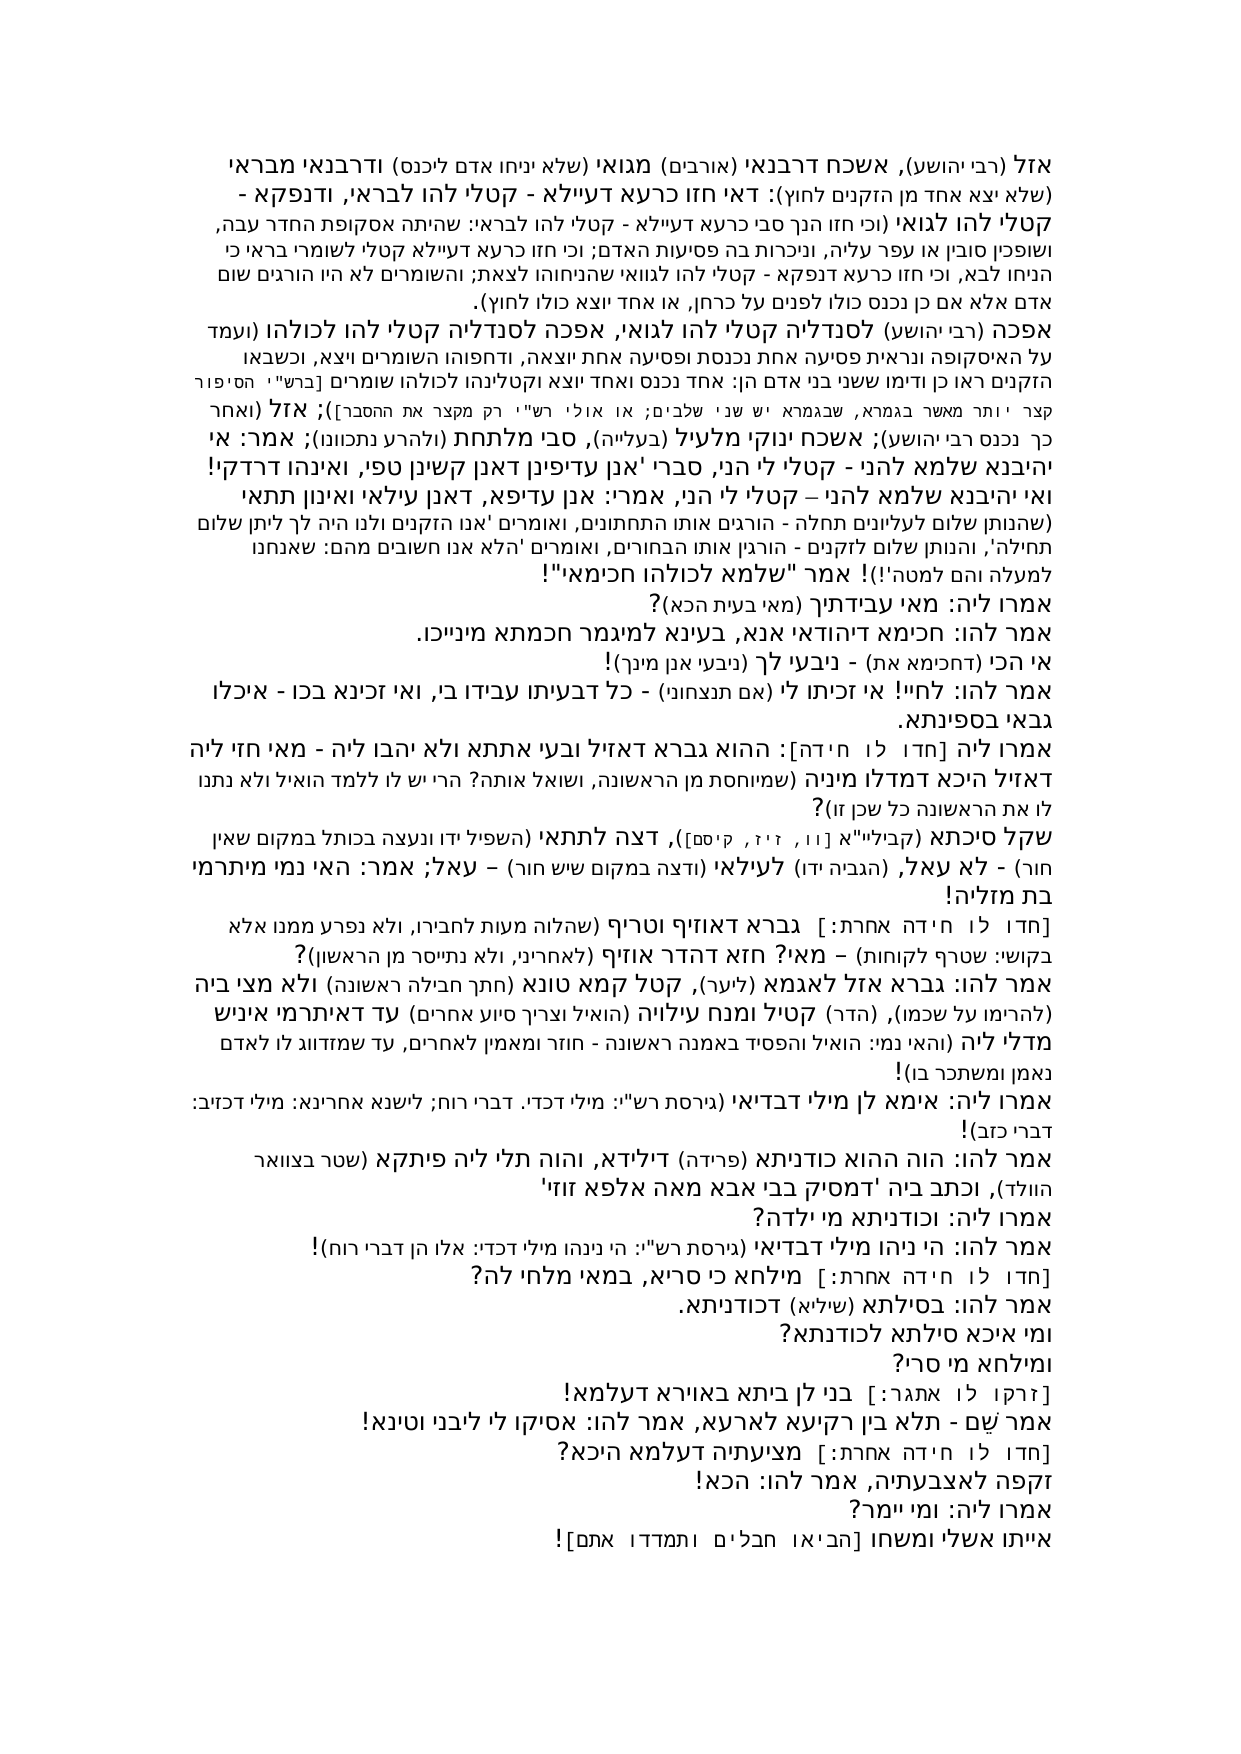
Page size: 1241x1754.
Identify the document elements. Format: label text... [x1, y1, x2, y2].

text [זרקו לו אתגר:] בני לן ביתא באוירא דעלמא! [187, 1378, 1053, 1407]
text אמרו ליה: אימא לן מילי דבדיאי (גירסת רש"י: מילי דכדי. דברי רוח; לישנא אחרינא: מילי דכזיב: דברי כזב)! [187, 1086, 1053, 1144]
text אמר להו: חכימא דיהודאי אנא, בעינא למיגמר חכמתא מינייכו. [187, 618, 1053, 647]
text אייתו אשלי ומשחו [הביאו חבלים ותמדדו אתם]! [187, 1524, 1053, 1554]
text אמר להו: הוה ההוא כודניתא (פרידה) דילידא, והוה תלי ליה פיתקא (שטר בצוואר הוולד), וכתב ביה 'דמסיק בבי אבא מאה אלפא זוזי' [187, 1144, 1053, 1203]
text שקל סיכתא (קביליי"א [וו, זיז, קיסם]), דצה לתתאי (השפיל ידו ונעצה בכותל במקום שאין חור) - לא עאל, (הגביה ידו) לעילאי (ודצה במקום שיש חור) – עאל; אמר: האי נמי מיתרמי בת מזליה! [187, 823, 1053, 910]
text אמר להו: גברא אזל לאגמא (ליער), קטל קמא טונא (חתך חבילה ראשונה) ולא מצי ביה (להרימו על שכמו), (הדר) קטיל ומנח עילויה (הואיל וצריך סיוע אחרים) עד דאיתרמי איניש מדלי ליה (והאי נמי: הואיל והפסיד באמנה ראשונה - חוזר ומאמין לאחרים, עד שמזדווג לו לאדם נאמן ומשתכר בו)! [187, 969, 1053, 1086]
text אפכה (רבי יהושע) לסנדליה קטלי להו לגואי, אפכה לסנדליה קטלי להו לכולהו (ועמד על האיסקופה ונראית פסיעה אחת נכנסת ופסיעה אחת יוצאה, ודחפוהו השומרים ויצא, וכשבאו הזקנים ראו כן ודימו ששני בני אדם הן: אחד נכנס ואחד יוצא וקטלינהו לכולהו שומרים [ברש"י הסיפור קצר יותר מאשר בגמרא, שבגמרא יש שני שלבים; או אולי רש"י רק מקצר את ההסבר]); אזל (ואחר כך נכנס רבי יהושע); אשכח ינוקי מלעיל (בעלייה), סבי מלתחת (ולהרע נתכוונו); אמר: אי יהיבנא שלמא להני - קטלי לי הני, סברי 'אנן עדיפינן דאנן קשינן טפי, ואינהו דרדקי! ואי יהיבנא שלמא להני – קטלי לי הני, אמרי: אנן עדיפא, דאנן עילאי ואינון תתאי (שהנותן שלום לעליונים תחלה - הורגים אותו התחתונים, ואומרים 'אנו הזקנים ולנו היה לך ליתן שלום תחילה', והנותן שלום לזקנים - הורגין אותו הבחורים, ואומרים 'הלא אנו חשובים מהם: שאנחנו למעלה והם למטה'!)! אמר "שלמא לכולהו חכימאי"! [187, 316, 1053, 589]
text אמרו ליה: מאי עבידתיך (מאי בעית הכא)? [187, 589, 1053, 618]
text אמרו ליה: וכודניתא מי ילדה? [187, 1203, 1053, 1232]
text אמר להו: הי ניהו מילי דבדיאי (גירסת רש"י: הי נינהו מילי דכדי: אלו הן דברי רוח)! [187, 1232, 1053, 1261]
text אמרו ליה: ומי יימר? [187, 1495, 1053, 1524]
text אזל (רבי יהושע), אשכח דרבנאי (אורבים) מגואי (שלא יניחו אדם ליכנס) ודרבנאי מבראי (שלא יצא אחד מן הזקנים לחוץ): דאי חזו כרעא דעיילא - קטלי להו לבראי, ודנפקא - קטלי להו לגואי (וכי חזו הנך סבי כרעא דעיילא - קטלי להו לבראי: שהיתה אסקופת החדר עבה, ושופכין סובין או עפר עליה, וניכרות בה פסיעות האדם; וכי חזו כרעא דעיילא קטלי לשומרי בראי כי הניחו לבא, וכי חזו כרעא דנפקא - קטלי להו לגוואי שהניחוהו לצאת; והשומרים לא היו הורגים שום אדם אלא אם כן נכנס כולו לפנים על כרחן, או אחד יוצא כולו לחוץ). [187, 150, 1053, 316]
text אמרו ליה [חדו לו חידה]: ההוא גברא דאזיל ובעי אתתא ולא יהבו ליה - מאי חזי ליה דאזיל היכא דמדלו מיניה (שמיוחסת מן הראשונה, ושואל אותה? הרי יש לו ללמד הואיל ולא נתנו לו את הראשונה כל שכן זו)? [187, 735, 1053, 823]
text ומילחא מי סרי? [187, 1349, 1053, 1378]
text זקפה לאצבעתיה, אמר להו: הכא! [187, 1466, 1053, 1495]
text [חדו לו חידה אחרת:] מציעתיה דעלמא היכא? [187, 1437, 1053, 1466]
text [חדו לו חידה אחרת:] גברא דאוזיף וטריף (שהלוה מעות לחבירו, ולא נפרע ממנו אלא בקושי: שטרף לקוחות) – מאי? חזא דהדר אוזיף (לאחריני, ולא נתייסר מן הראשון)? [187, 910, 1053, 969]
text [חדו לו חידה אחרת:] מילחא כי סריא, במאי מלחי לה? [187, 1261, 1053, 1291]
text אמר להו: בסילתא (שיליא) דכודניתא. [187, 1291, 1053, 1320]
text אי הכי (דחכימא את) - ניבעי לך (ניבעי אנן מינך)! [187, 647, 1053, 676]
text אמר להו: לחיי! אי זכיתו לי (אם תנצחוני) - כל דבעיתו עבידו בי, ואי זכינא בכו - איכלו גבאי בספינתא. [187, 676, 1053, 735]
text אמר שֵׁם - תלא בין רקיעא לארעא, אמר להו: אסיקו לי ליבני וטינא! [187, 1407, 1053, 1437]
text ומי איכא סילתא לכודנתא? [187, 1320, 1053, 1349]
